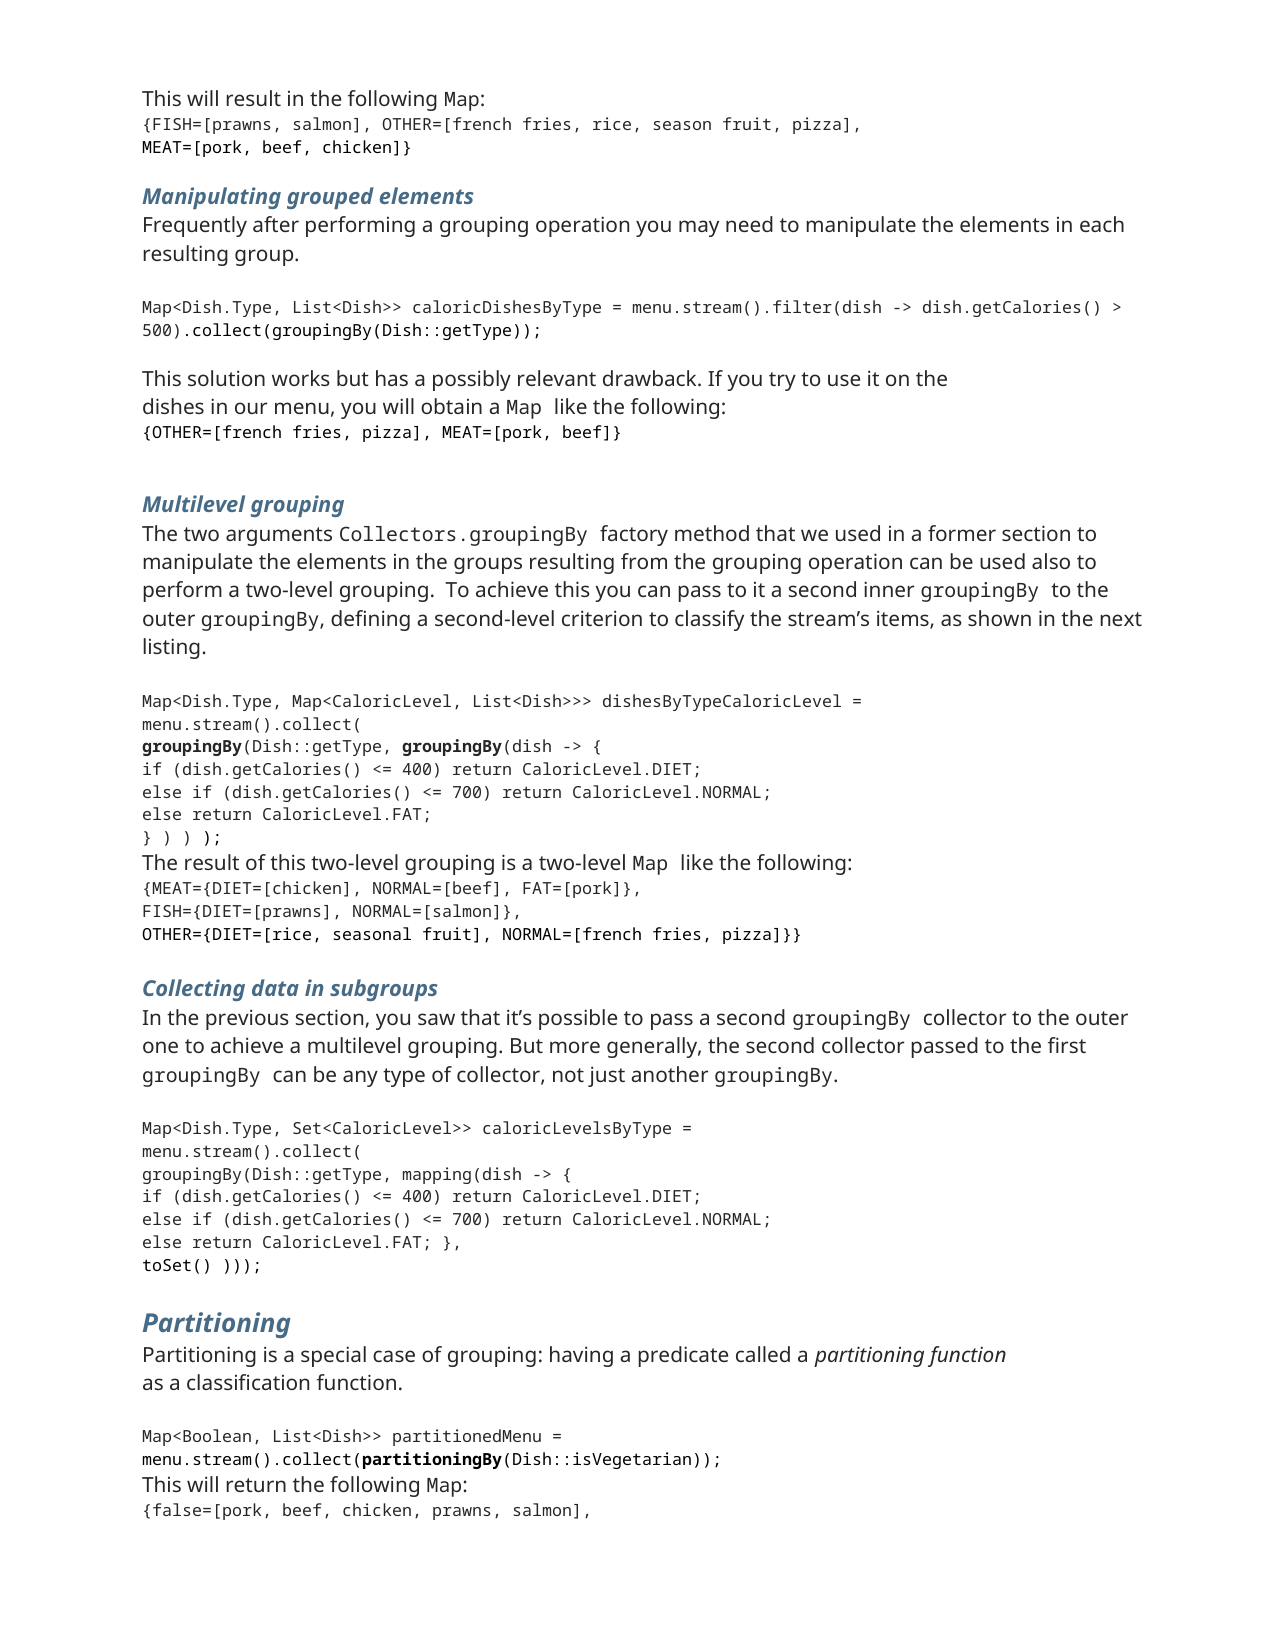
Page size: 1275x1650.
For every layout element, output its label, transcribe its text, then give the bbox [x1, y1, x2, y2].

text This will return the following Map: [142, 1471, 1149, 1499]
text This solution works but has a possibly relevant drawback. If you try to use it on the [142, 364, 1149, 392]
text {OTHER=[french fries, pizza], MEAT=[pork, beef]} [142, 421, 1149, 443]
text as a classification function. [142, 1368, 1149, 1397]
text groupingBy(Dish::getType, mapping(dish -> { [142, 1162, 1149, 1185]
text FISH={DIET=[prawns], NORMAL=[salmon]}, [142, 899, 1149, 922]
text menu.stream().collect( [142, 712, 1149, 735]
text Collecting data in subgroups [142, 973, 1149, 1003]
text The two arguments Collectors.groupingBy factory method that we used in a former section to manipulate the elements in the groups resulting from the grouping operation can be used also to perform a two-level grouping. To achieve this you can pass to it a second inner groupingBy to the outer groupingBy, defining a second-level criterion to classify the stream’s items, as shown in the next listing. [142, 519, 1149, 661]
text if (dish.getCalories() <= 400) return CaloricLevel.DIET; [142, 757, 1149, 780]
text Manipulating grouped elements [142, 181, 1149, 211]
text else return CaloricLevel.FAT; }, [142, 1230, 1149, 1253]
text Partitioning is a special case of grouping: having a predicate called a partitioning function [142, 1340, 1149, 1368]
text Multilevel grouping [142, 489, 1149, 519]
text The result of this two-level grouping is a two-level Map like the following: [142, 848, 1149, 877]
text {FISH=[prawns, salmon], OTHER=[french fries, rice, season fruit, pizza], [142, 113, 1149, 135]
text menu.stream().collect(partitioningBy(Dish::isVegetarian)); [142, 1448, 1149, 1471]
text } ) ) ); [142, 826, 1149, 848]
text Frequently after performing a grouping operation you may need to manipulate the elements in each resulting group. [142, 211, 1149, 267]
text groupingBy(Dish::getType, groupingBy(dish -> { [142, 735, 1149, 757]
text else return CaloricLevel.FAT; [142, 803, 1149, 826]
text dishes in our menu, you will obtain a Map like the following: [142, 392, 1149, 421]
text In the previous section, you saw that it’s possible to pass a second groupingBy collector to the outer one to achieve a multilevel grouping. But more generally, the second collector passed to the first groupingBy can be any type of collector, not just another groupingBy. [142, 1003, 1149, 1088]
text {false=[pork, beef, chicken, prawns, salmon], [142, 1499, 1149, 1522]
text MEAT=[pork, beef, chicken]} [142, 135, 1149, 158]
text Map<Boolean, List<Dish>> partitionedMenu = [142, 1425, 1149, 1448]
text toSet() ))); [142, 1253, 1149, 1276]
text menu.stream().collect( [142, 1139, 1149, 1162]
text else if (dish.getCalories() <= 700) return CaloricLevel.NORMAL; [142, 780, 1149, 803]
text Map<Dish.Type, Set<CaloricLevel>> caloricLevelsByType = [142, 1117, 1149, 1139]
text Map<Dish.Type, Map<CaloricLevel, List<Dish>>> dishesByTypeCaloricLevel = [142, 689, 1149, 712]
text else if (dish.getCalories() <= 700) return CaloricLevel.NORMAL; [142, 1208, 1149, 1230]
text OTHER={DIET=[rice, seasonal fruit], NORMAL=[french fries, pizza]}} [142, 922, 1149, 945]
text Partitioning [142, 1304, 1149, 1340]
text {MEAT={DIET=[chicken], NORMAL=[beef], FAT=[pork]}, [142, 877, 1149, 899]
text if (dish.getCalories() <= 400) return CaloricLevel.DIET; [142, 1185, 1149, 1208]
text Map<Dish.Type, List<Dish>> caloricDishesByType = menu.stream().filter(dish -> dish.getCalories() > 500).collect(groupingBy(Dish::getType)); [142, 296, 1149, 341]
text This will result in the following Map: [142, 84, 1149, 113]
